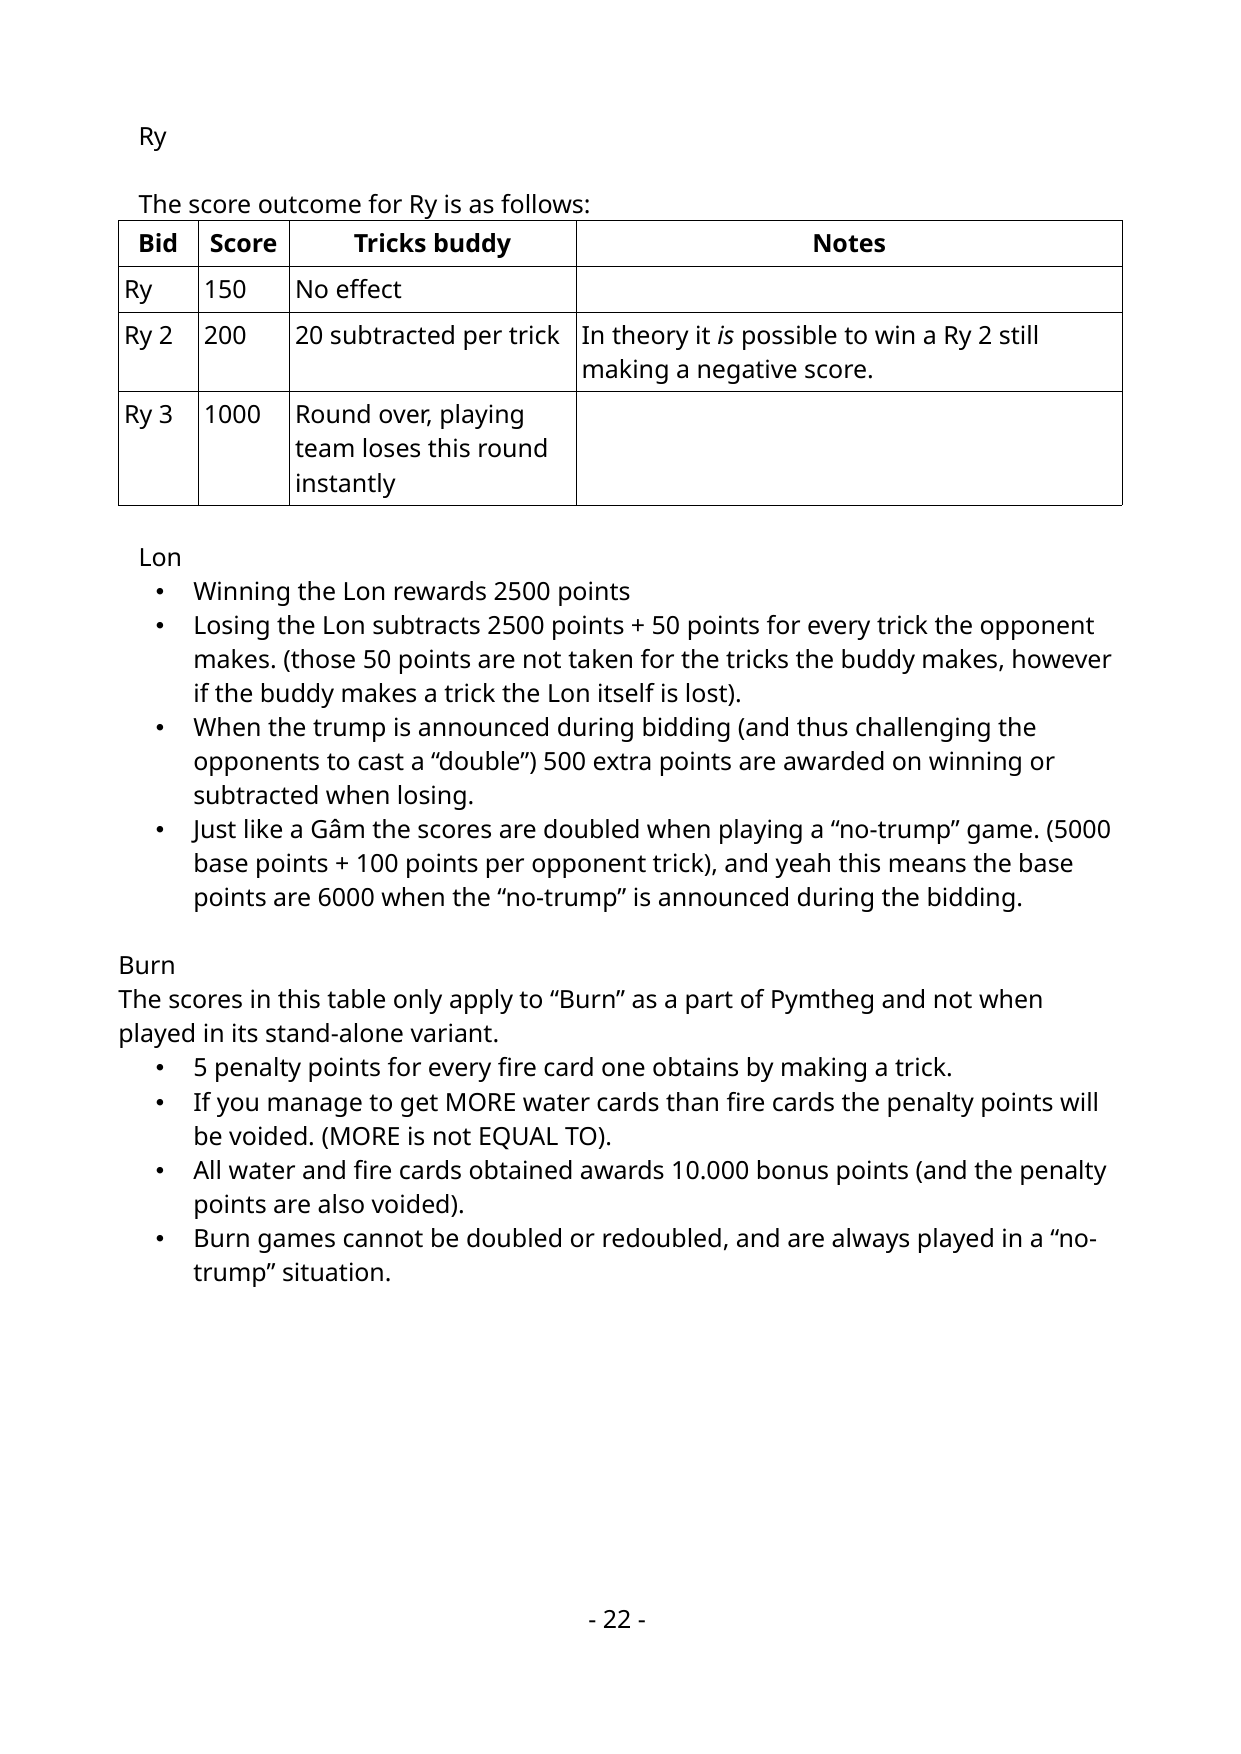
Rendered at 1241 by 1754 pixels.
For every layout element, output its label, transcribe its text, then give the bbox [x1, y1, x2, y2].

list When the trump is announced during bidding (and thus challenging the opponents to cast a “double”) 500 extra points are awarded on winning or subtracted when losing. [156, 709, 1122, 812]
table_cell Ry 2 [119, 313, 198, 391]
table_cell [577, 267, 1122, 312]
list If you manage to get MORE water cards than fire cards the penalty points will be voided. (MORE is not EQUAL TO). [156, 1084, 1122, 1152]
text The scores in this table only apply to “Burn” as a part of Pymtheg and not when played in its stand-alone variant. [118, 982, 1122, 1050]
table_header Bid [119, 221, 198, 266]
text Burn [118, 948, 1122, 982]
text Ry [118, 118, 1122, 152]
table_cell 150 [199, 267, 289, 312]
table_cell [577, 392, 1122, 505]
list Losing the Lon subtracts 2500 points + 50 points for every trick the opponent makes. (those 50 points are not taken for the tricks the buddy makes, however if the buddy makes a trick the Lon itself is lost). [156, 607, 1122, 709]
table_cell Ry 3 [119, 392, 198, 505]
table_cell 200 [199, 313, 289, 391]
table_header Score [199, 221, 289, 266]
table_cell No effect [290, 267, 576, 312]
list 5 penalty points for every fire card one obtains by making a trick. [156, 1050, 1122, 1084]
table_header Notes [577, 221, 1122, 266]
list Burn games cannot be doubled or redoubled, and are always played in a “no-trump” situation. [156, 1220, 1122, 1288]
table_cell In theory it is possible to win a Ry 2 still making a negative score. [577, 313, 1122, 391]
list All water and fire cards obtained awards 10.000 bonus points (and the penalty points are also voided). [156, 1152, 1122, 1220]
table_cell 20 subtracted per trick [290, 313, 576, 391]
table_header Tricks buddy [290, 221, 576, 266]
table_cell Round over, playing team loses this round instantly [290, 392, 576, 505]
table_cell Ry [119, 267, 198, 312]
text The score outcome for Ry is as follows: [118, 186, 1122, 220]
table_cell 1000 [199, 392, 289, 505]
list Winning the Lon rewards 2500 points [156, 573, 1122, 607]
text Lon [118, 539, 1122, 573]
list Just like a Gâm the scores are doubled when playing a “no-trump” game. (5000 base points + 100 points per opponent trick), and yeah this means the base points are 6000 when the “no-trump” is announced during the bidding. [156, 812, 1122, 914]
